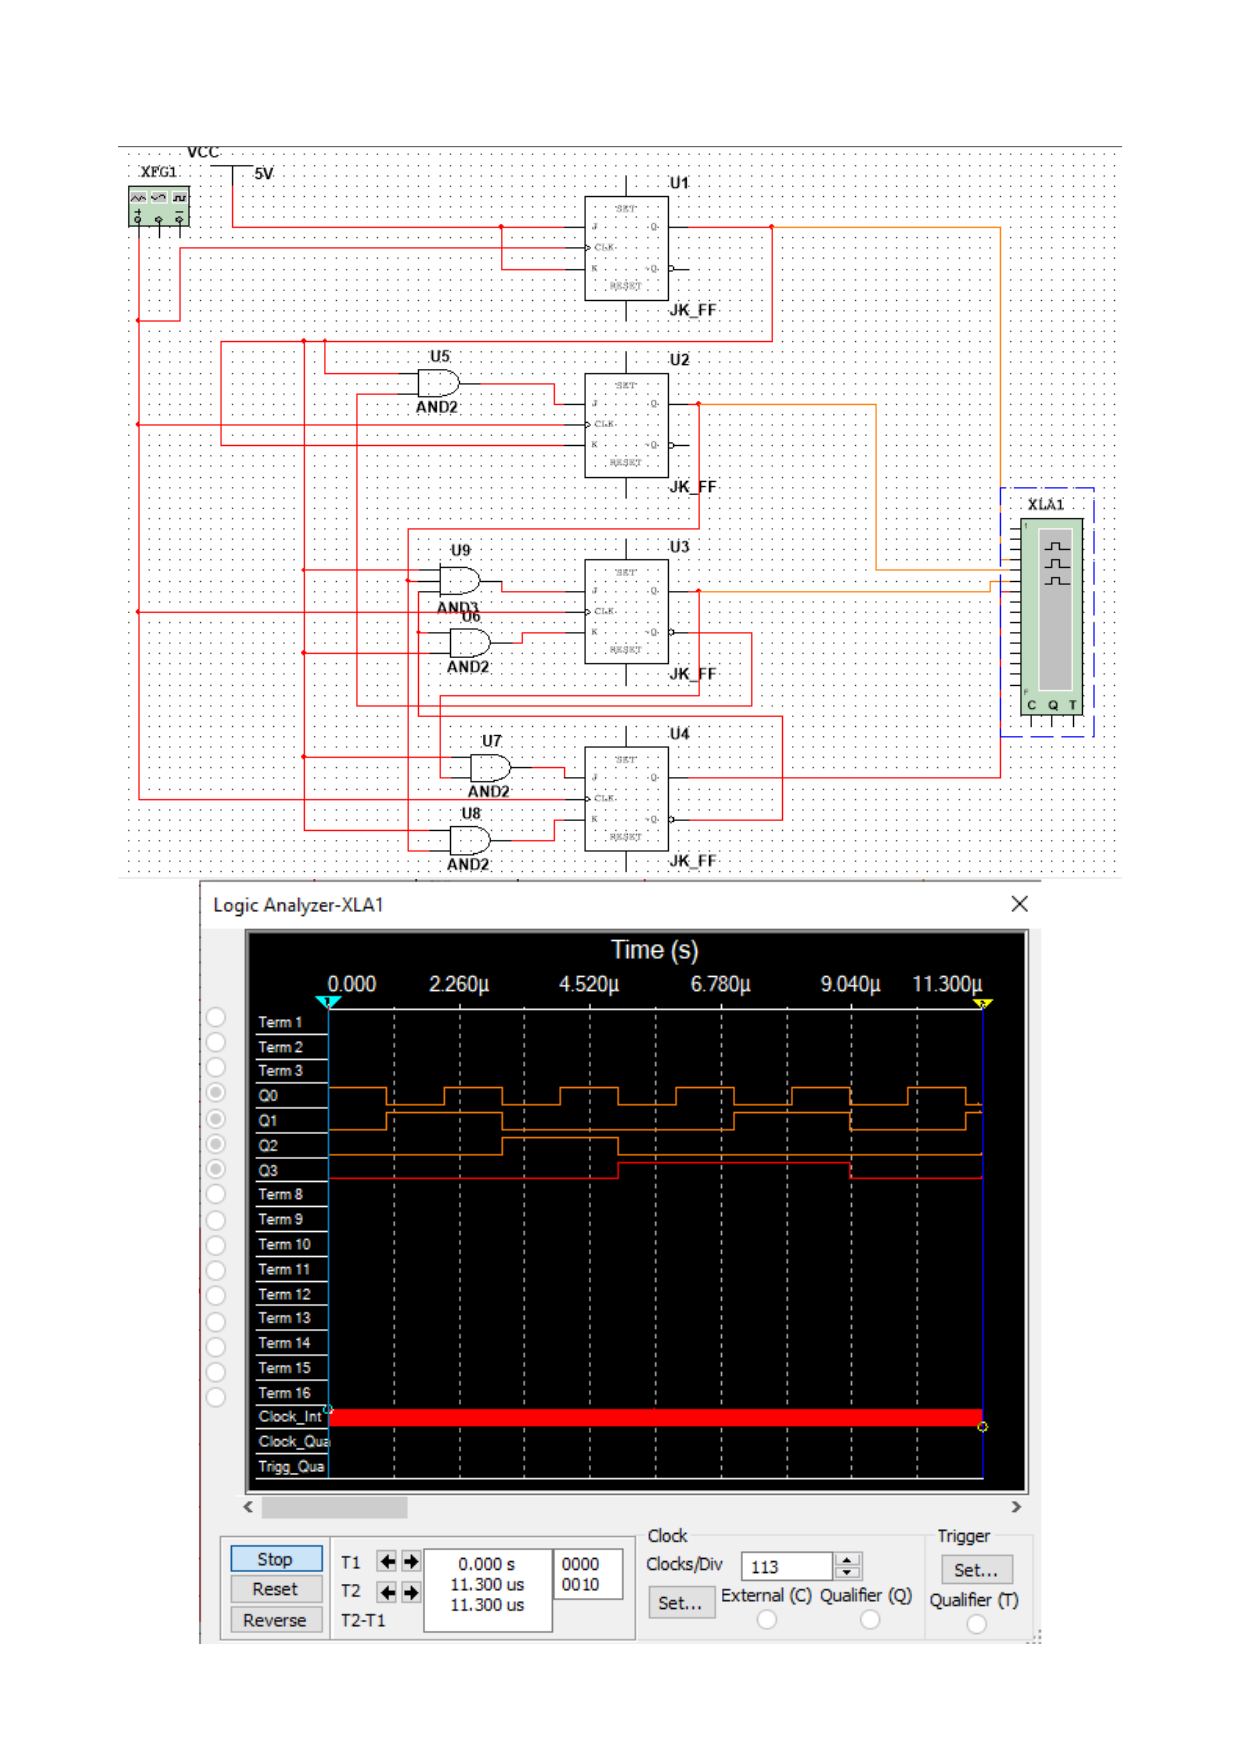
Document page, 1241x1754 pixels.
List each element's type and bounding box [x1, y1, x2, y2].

picture [118, 146, 1123, 1644]
